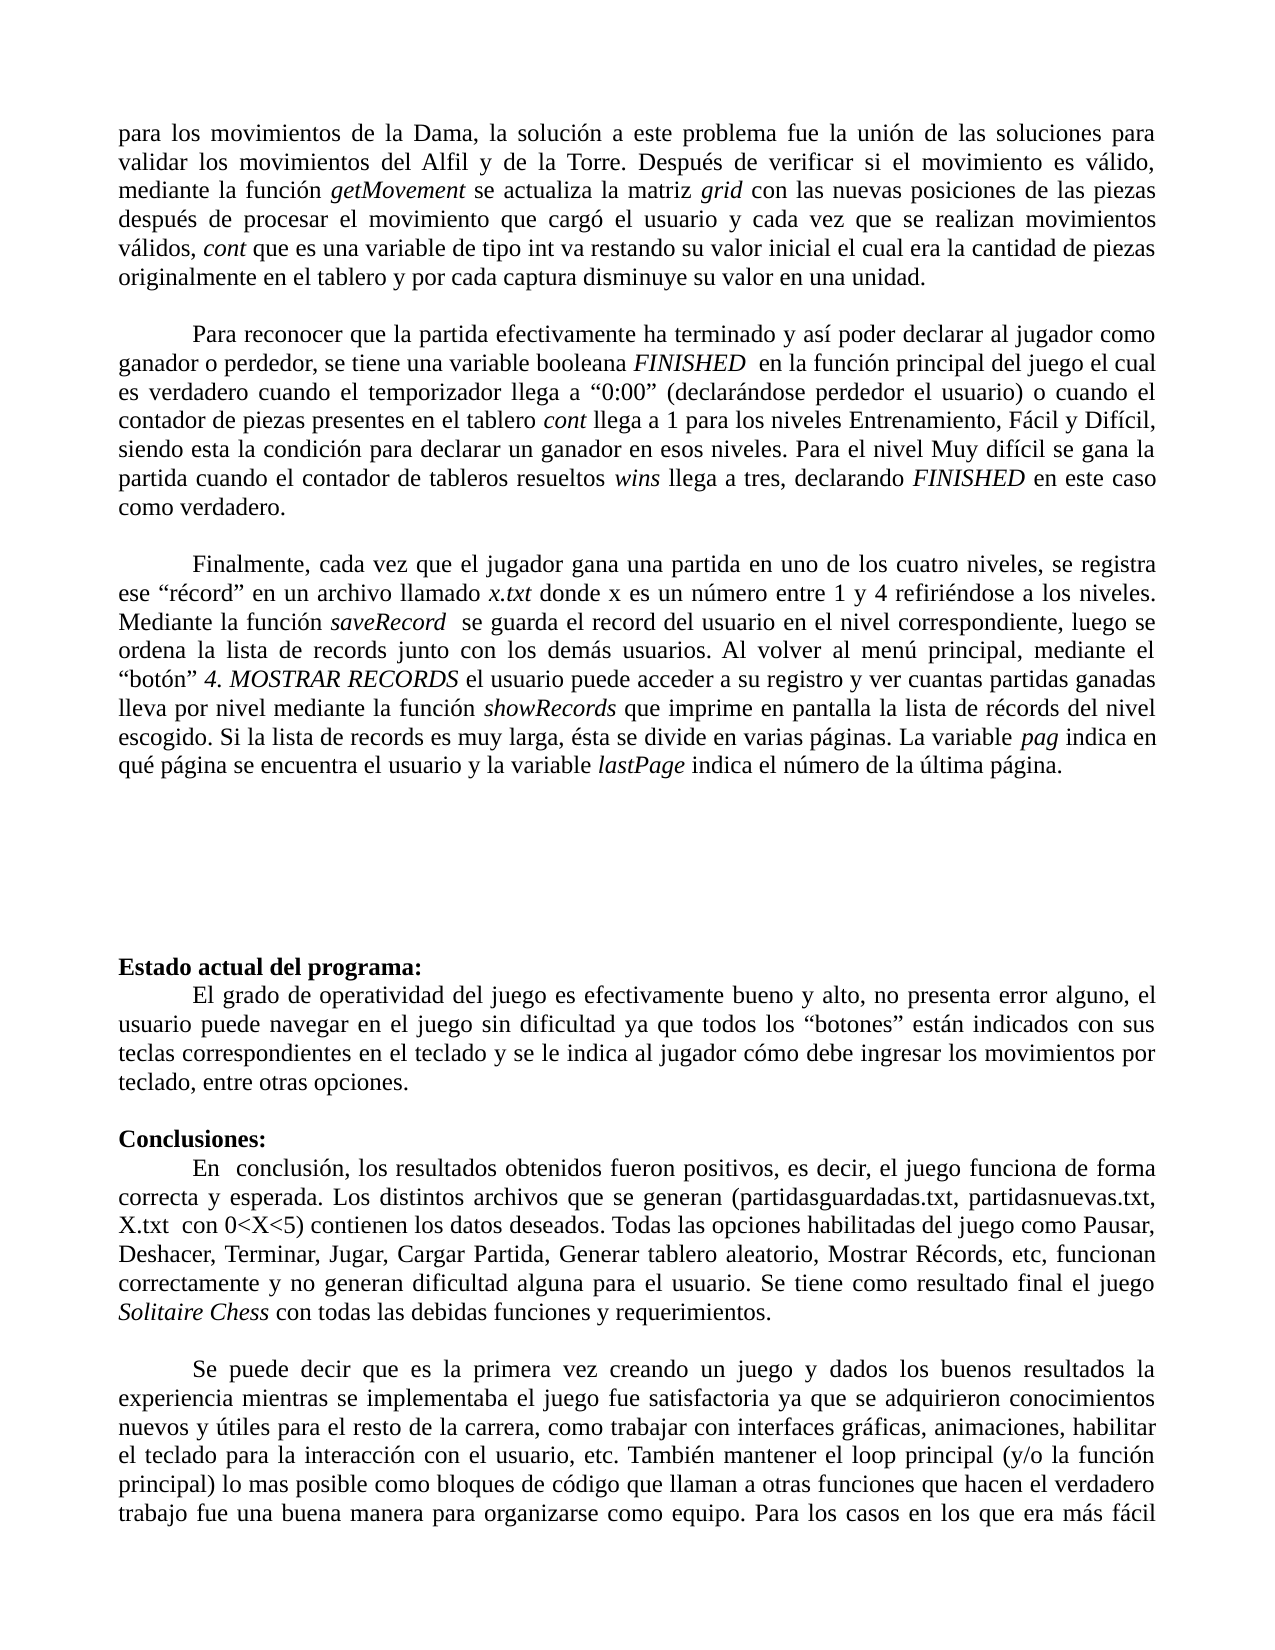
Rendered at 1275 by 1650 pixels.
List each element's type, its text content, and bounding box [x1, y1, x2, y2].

text El grado de operatividad del juego es efectivamente bueno y alto, no presenta error alguno, el usuario puede navegar en el juego sin dificultad ya que todos los “botones” están indicados con sus teclas correspondientes en el teclado y se le indica al jugador cómo debe ingresar los movimientos por teclado, entre otras opciones. [118, 981, 1157, 1096]
text Estado actual del programa: [118, 952, 1157, 981]
text Se puede decir que es la primera vez creando un juego y dados los buenos resultados la experiencia mientras se implementaba el juego fue satisfactoria ya que se adquirieron conocimientos nuevos y útiles para el resto de la carrera, como trabajar con interfaces gráficas, animaciones, habilitar el teclado para la interacción con el usuario, etc. También mantener el loop principal (y/o la función principal) lo mas posible como bloques de código que llaman a otras funciones que hacen el verdadero trabajo fue una buena manera para organizarse como equipo. Para los casos en los que era más fácil [118, 1354, 1157, 1527]
text En conclusión, los resultados obtenidos fueron positivos, es decir, el juego funciona de forma correcta y esperada. Los distintos archivos que se generan (partidasguardadas.txt, partidasnuevas.txt, X.txt con 0<X<5) contienen los datos deseados. Todas las opciones habilitadas del juego como Pausar, Deshacer, Terminar, Jugar, Cargar Partida, Generar tablero aleatorio, Mostrar Récords, etc, funcionan correctamente y no generan dificultad alguna para el usuario. Se tiene como resultado final el juego Solitaire Chess con todas las debidas funciones y requerimientos. [118, 1153, 1157, 1326]
text Para reconocer que la partida efectivamente ha terminado y así poder declarar al jugador como ganador o perdedor, se tiene una variable booleana FINISHED en la función principal del juego el cual es verdadero cuando el temporizador llega a “0:00” (declarándose perdedor el usuario) o cuando el contador de piezas presentes en el tablero cont llega a 1 para los niveles Entrenamiento, Fácil y Difícil, siendo esta la condición para declarar un ganador en esos niveles. Para el nivel Muy difícil se gana la partida cuando el contador de tableros resueltos wins llega a tres, declarando FINISHED en este caso como verdadero. [118, 319, 1157, 521]
text Finalmente, cada vez que el jugador gana una partida en uno de los cuatro niveles, se registra ese “récord” en un archivo llamado x.txt donde x es un número entre 1 y 4 refiriéndose a los niveles. Mediante la función saveRecord se guarda el record del usuario en el nivel correspondiente, luego se ordena la lista de records junto con los demás usuarios. Al volver al menú principal, mediante el “botón” 4. MOSTRAR RECORDS el usuario puede acceder a su registro y ver cuantas partidas ganadas lleva por nivel mediante la función showRecords que imprime en pantalla la lista de récords del nivel escogido. Si la lista de records es muy larga, ésta se divide en varias páginas. La variable pag indica en qué página se encuentra el usuario y la variable lastPage indica el número de la última página. [118, 549, 1157, 779]
text para los movimientos de la Dama, la solución a este problema fue la unión de las soluciones para validar los movimientos del Alfil y de la Torre. Después de verificar si el movimiento es válido, mediante la función getMovement se actualiza la matriz grid con las nuevas posiciones de las piezas después de procesar el movimiento que cargó el usuario y cada vez que se realizan movimientos válidos, cont que es una variable de tipo int va restando su valor inicial el cual era la cantidad de piezas originalmente en el tablero y por cada captura disminuye su valor en una unidad. [118, 118, 1157, 291]
text Conclusiones: [118, 1124, 1157, 1153]
